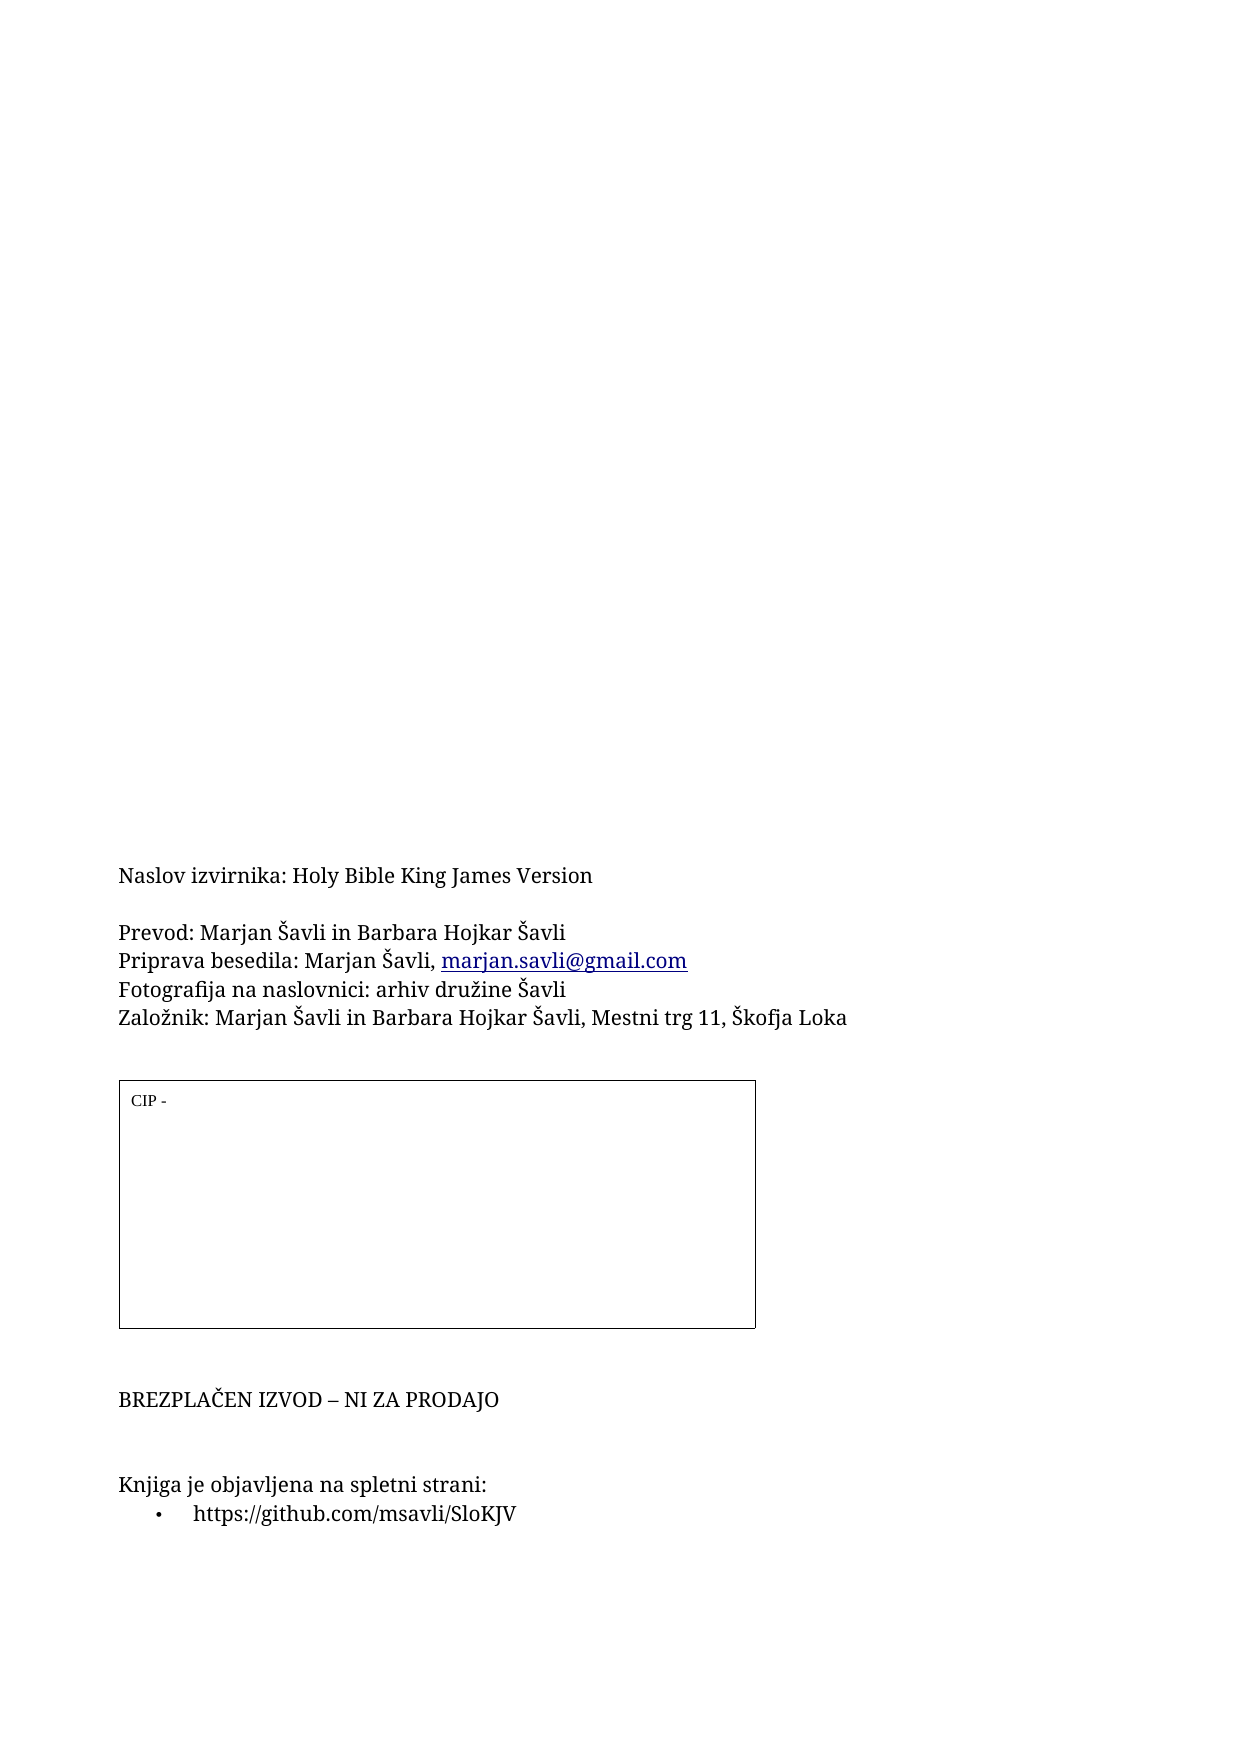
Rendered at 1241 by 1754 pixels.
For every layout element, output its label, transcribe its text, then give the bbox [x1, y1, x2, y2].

text Priprava besedila: Marjan Šavli, marjan.savli@gmail.com [118, 947, 1122, 975]
text Fotografija na naslovnici: arhiv družine Šavli [118, 975, 1122, 1003]
text Prevod: Marjan Šavli in Barbara Hojkar Šavli [118, 918, 1122, 947]
text Knjiga je objavljena na spletni strani: [118, 1471, 1122, 1499]
text BREZPLAČEN IZVOD – NI ZA PRODAJO [118, 1385, 1122, 1414]
text Naslov izvirnika: Holy Bible King James Version [118, 861, 1122, 890]
text CIP - [131, 1092, 743, 1110]
text Založnik: Marjan Šavli in Barbara Hojkar Šavli, Mestni trg 11, Škofja Loka [118, 1003, 1122, 1032]
list https://github.com/msavli/SloKJV [156, 1499, 1122, 1527]
